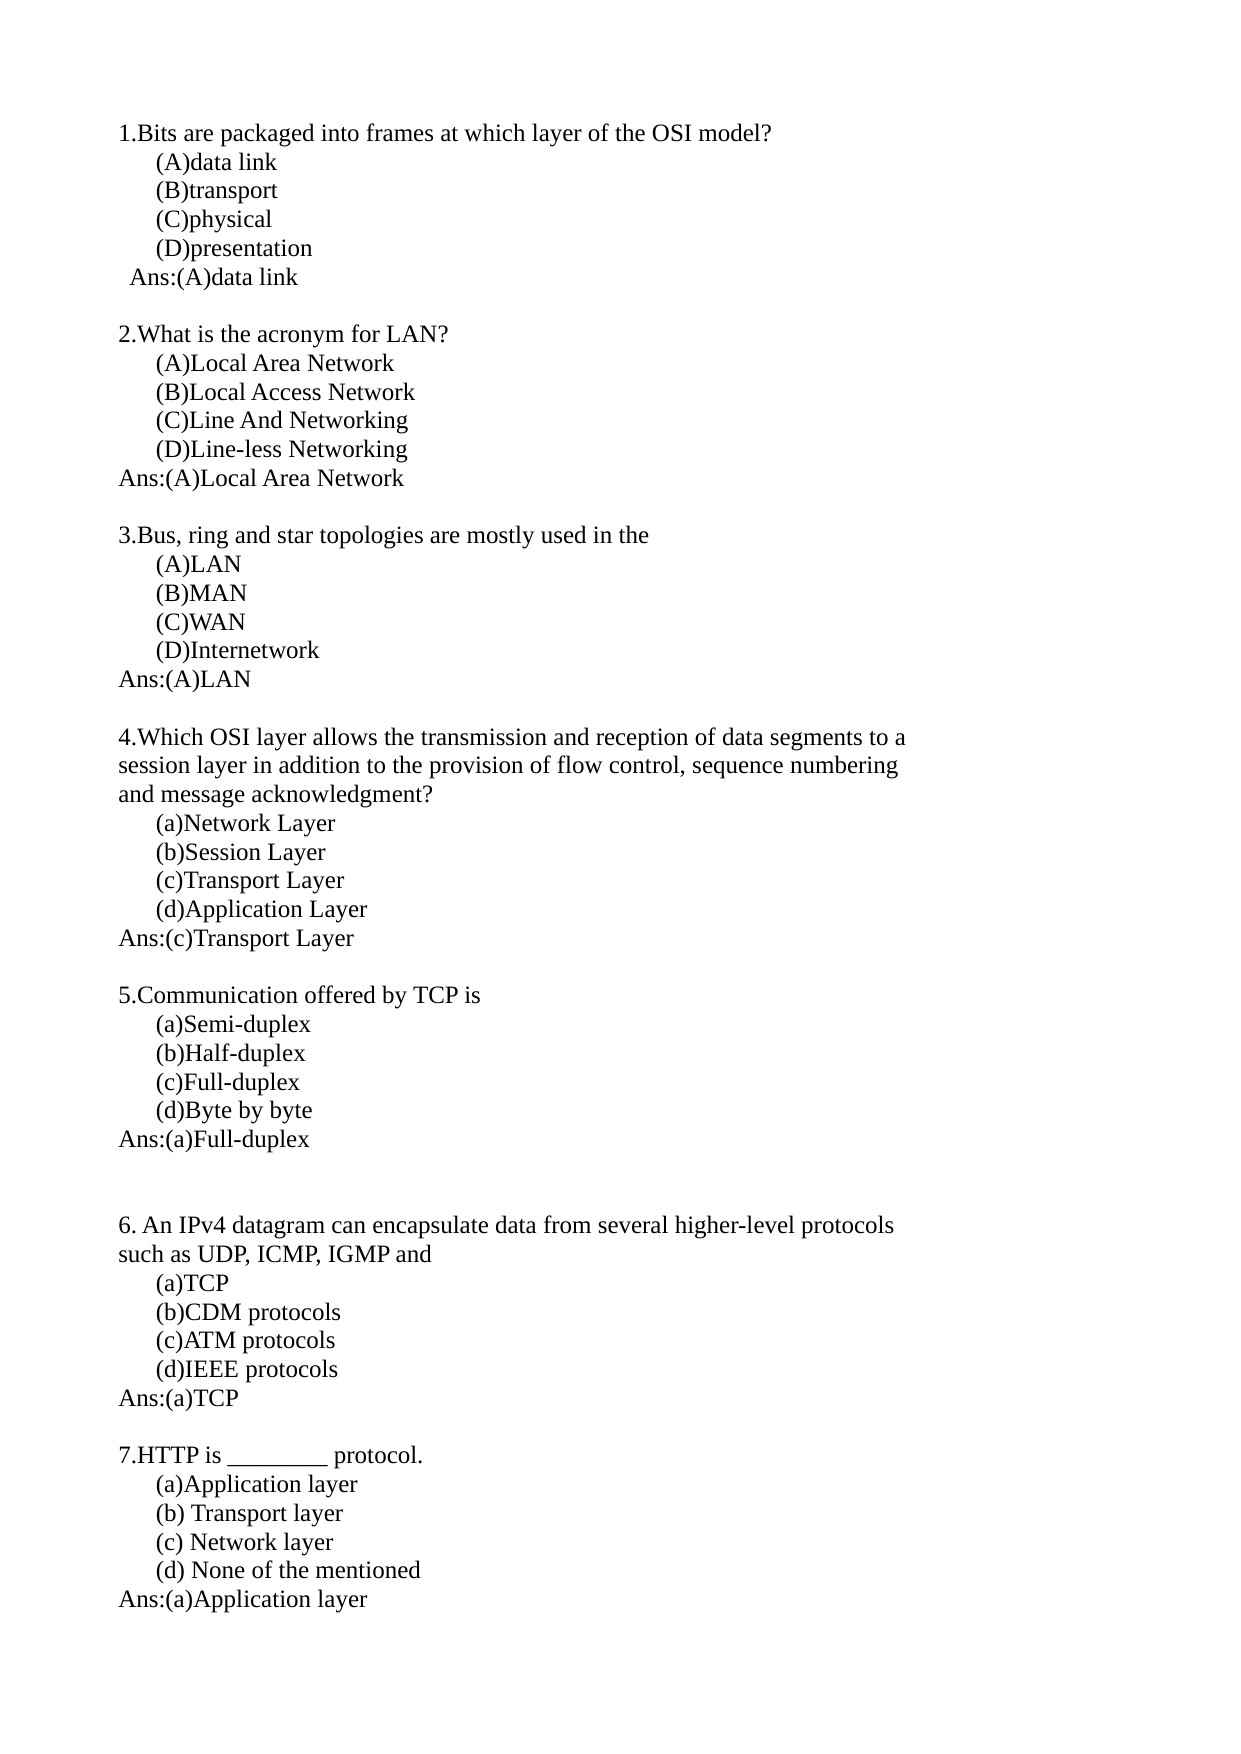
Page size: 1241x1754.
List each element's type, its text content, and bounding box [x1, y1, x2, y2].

text Ans:(a)TCP [118, 1383, 1122, 1412]
text (d)Byte by byte [118, 1096, 1122, 1124]
text (C)WAN [118, 607, 1122, 636]
text Ans:(a)Full-duplex [118, 1124, 1122, 1153]
text such as UDP, ICMP, IGMP and [118, 1239, 1122, 1268]
text (B)transport [118, 176, 1122, 204]
text (a)TCP [118, 1268, 1122, 1297]
text (c)Transport Layer [118, 866, 1122, 894]
text 3.Bus, ring and star topologies are mostly used in the [118, 521, 1122, 549]
text 5.Communication offered by TCP is [118, 981, 1122, 1009]
text (b)Session Layer [118, 837, 1122, 866]
text Ans:(A)LAN [118, 664, 1122, 693]
text (d)IEEE protocols [118, 1354, 1122, 1383]
text (b) Transport layer [118, 1498, 1122, 1527]
text and message acknowledgment? [118, 779, 1122, 808]
text (B)Local Access Network [118, 377, 1122, 406]
text (c)Full-duplex [118, 1067, 1122, 1096]
text (A)LAN [118, 549, 1122, 578]
text (c)ATM protocols [118, 1326, 1122, 1354]
text Ans:(A)data link [118, 262, 1122, 291]
text 4.Which OSI layer allows the transmission and reception of data segments to a [118, 722, 1122, 751]
text (A)data link [118, 147, 1122, 176]
text (a)Network Layer [118, 808, 1122, 837]
text (a)Application layer [118, 1469, 1122, 1498]
text (A)Local Area Network [118, 348, 1122, 377]
text Ans:(A)Local Area Network [118, 463, 1122, 492]
text (D)presentation [118, 233, 1122, 262]
text Ans:(a)Application layer [118, 1584, 1122, 1613]
text (c) Network layer [118, 1527, 1122, 1556]
text (D)Internetwork [118, 636, 1122, 664]
text (B)MAN [118, 578, 1122, 607]
text (d)Application Layer [118, 894, 1122, 923]
text 2.What is the acronym for LAN? [118, 319, 1122, 348]
text (C)physical [118, 204, 1122, 233]
text session layer in addition to the provision of flow control, sequence numbering [118, 751, 1122, 779]
text (a)Semi-duplex [118, 1009, 1122, 1038]
text (D)Line-less Networking [118, 434, 1122, 463]
text 7.HTTP is ________ protocol. [118, 1441, 1122, 1469]
text (b)Half-duplex [118, 1038, 1122, 1067]
text (d) None of the mentioned [118, 1556, 1122, 1584]
text (b)CDM protocols [118, 1297, 1122, 1326]
text (C)Line And Networking [118, 406, 1122, 434]
text 1.Bits are packaged into frames at which layer of the OSI model? [118, 118, 1122, 147]
text Ans:(c)Transport Layer [118, 923, 1122, 952]
text 6. An IPv4 datagram can encapsulate data from several higher-level protocols [118, 1211, 1122, 1239]
